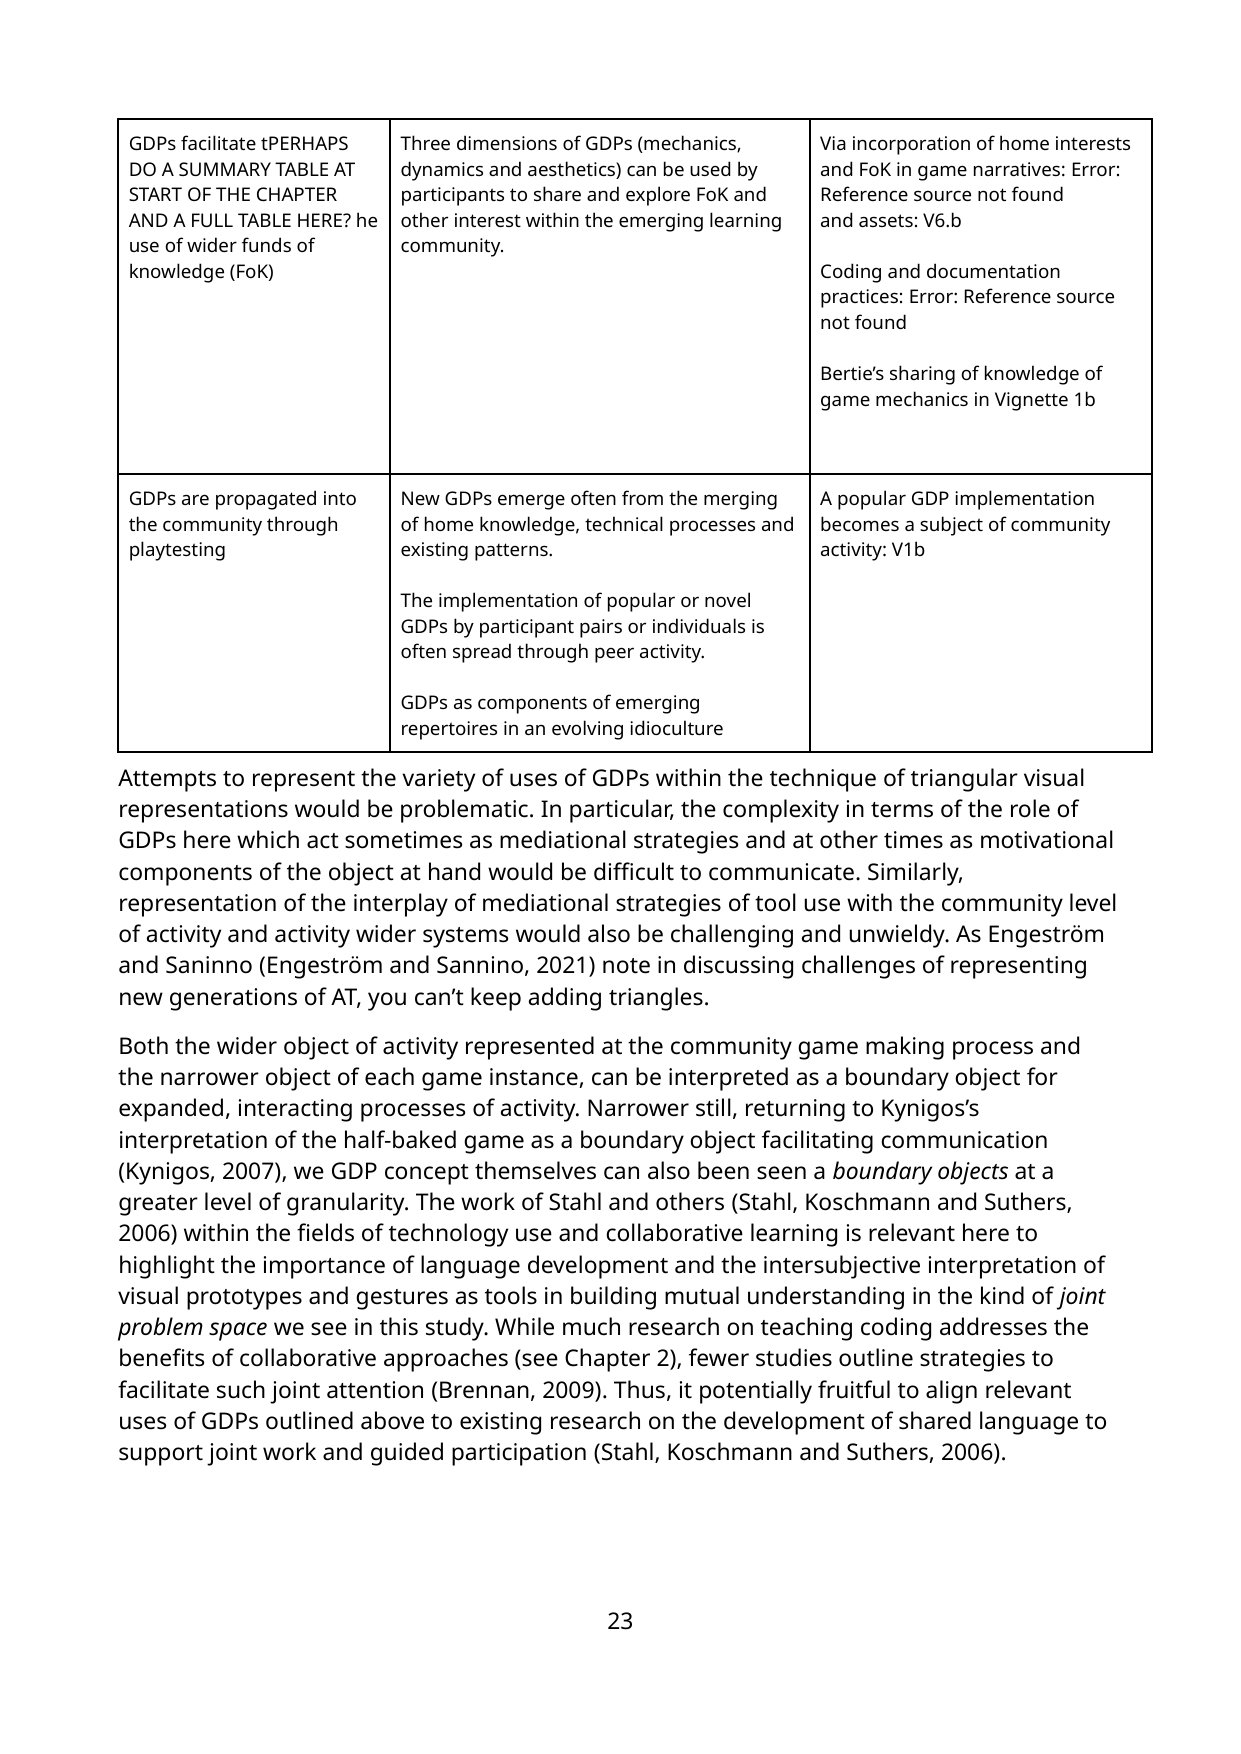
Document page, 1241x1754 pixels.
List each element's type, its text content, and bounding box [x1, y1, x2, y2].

table_cell GDPs facilitate tPERHAPS DO A SUMMARY TABLE AT START OF THE CHAPTER AND A FULL TABLE HERE? he use of wider funds of knowledge (FoK) [119, 120, 389, 473]
table_cell Via incorporation of home interests and FoK in game narratives: Error: Reference source not found and assets: V6.b Coding and documentation practices: Error: Reference source not found Bertie’s sharing of knowledge of game mechanics in Vignette 1b [811, 120, 1151, 473]
table_cell A popular GDP implementation becomes a subject of community activity: V1b [811, 475, 1151, 751]
table_cell Three dimensions of GDPs (mechanics, dynamics and aesthetics) can be used by participants to share and explore FoK and other interest within the emerging learning community. [391, 120, 809, 473]
text Attempts to represent the variety of uses of GDPs within the technique of triangular visual representations would be problematic. In particular, the complexity in terms of the role of GDPs here which act sometimes as mediational strategies and at other times as motivational components of the object at hand would be difficult to communicate. Similarly, representation of the interplay of mediational strategies of tool use with the community level of activity and activity wider systems would also be challenging and unwieldy. As Engeström and Saninno (Engeström and Sannino, 2021) note in discussing challenges of representing new generations of AT, you can’t keep adding triangles. [118, 762, 1122, 1012]
table_cell GDPs are propagated into the community through playtesting [119, 475, 389, 751]
text Both the wider object of activity represented at the community game making process and the narrower object of each game instance, can be interpreted as a boundary object for expanded, interacting processes of activity. Narrower still, returning to Kynigos’s interpretation of the half-baked game as a boundary object facilitating communication (Kynigos, 2007), we GDP concept themselves can also been seen a boundary objects at a greater level of granularity. The work of Stahl and others (Stahl, Koschmann and Suthers, 2006) within the fields of technology use and collaborative learning is relevant here to highlight the importance of language development and the intersubjective interpretation of visual prototypes and gestures as tools in building mutual understanding in the kind of joint problem space we see in this study. While much research on teaching coding addresses the benefits of collaborative approaches (see Chapter 2), fewer studies outline strategies to facilitate such joint attention (Brennan, 2009). Thus, it potentially fruitful to align relevant uses of GDPs outlined above to existing research on the development of shared language to support joint work and guided participation (Stahl, Koschmann and Suthers, 2006). [118, 1030, 1122, 1467]
table_cell New GDPs emerge often from the merging of home knowledge, technical processes and existing patterns. The implementation of popular or novel GDPs by participant pairs or individuals is often spread through peer activity. GDPs as components of emerging repertoires in an evolving idioculture [391, 475, 809, 751]
